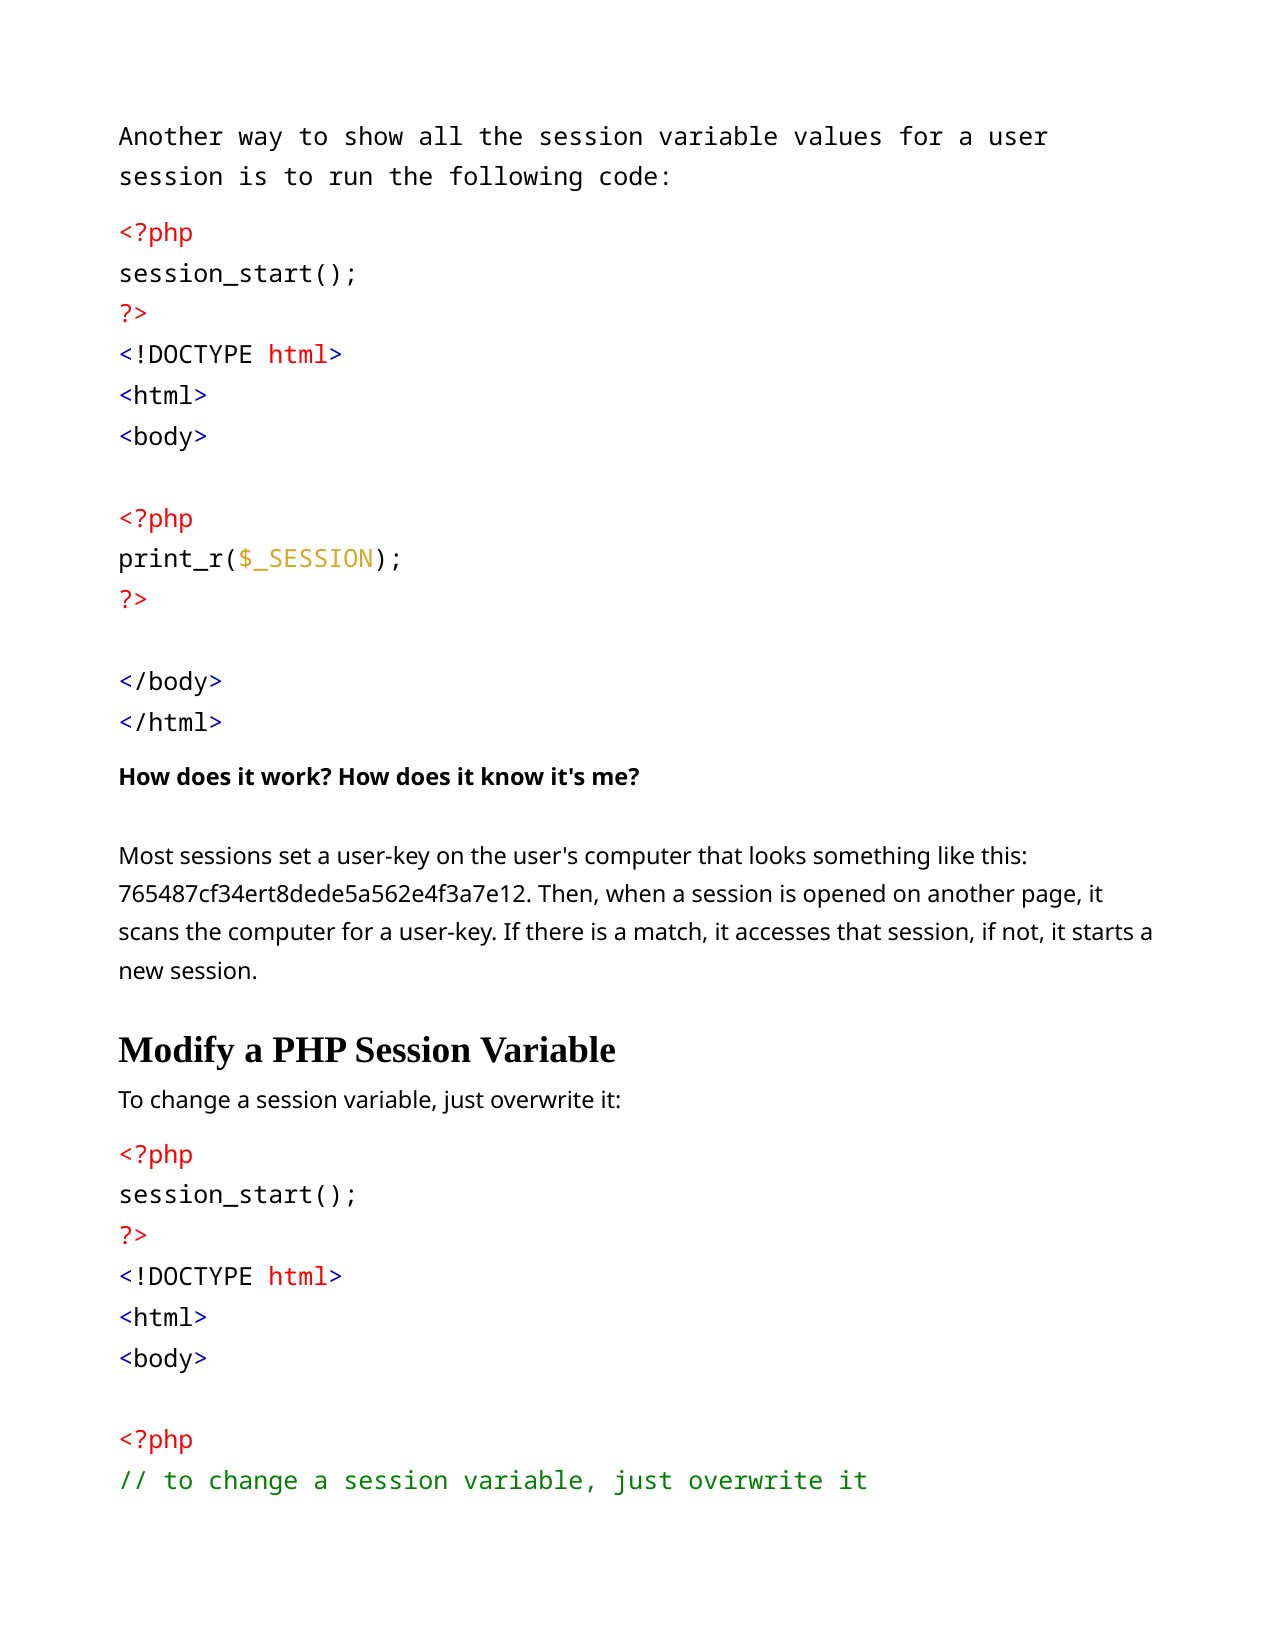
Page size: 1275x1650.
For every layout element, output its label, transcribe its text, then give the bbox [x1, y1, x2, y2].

text How does it work? How does it know it's me? Most sessions set a user-key on the user's computer that looks something like this: 765487cf34ert8dede5a562e4f3a7e12. Then, when a session is opened on another page, it scans the computer for a user-key. If there is a match, it accesses that session, if not, it starts a new session. [118, 760, 1157, 986]
text <?php session_start(); ?> <!DOCTYPE html> <html> <body> <?php // to change a session variable, just overwrite it [118, 1136, 1157, 1497]
text <?php session_start(); ?> <!DOCTYPE html> <html> <body> <?php print_r($_SESSION); ?> </body> </html> [118, 214, 1157, 738]
subtitle Modify a PHP Session Variable [118, 1028, 1157, 1071]
text To change a session variable, just overwrite it: [118, 1083, 1157, 1115]
text Another way to show all the session variable values for a user session is to run the following code: [118, 118, 1157, 193]
